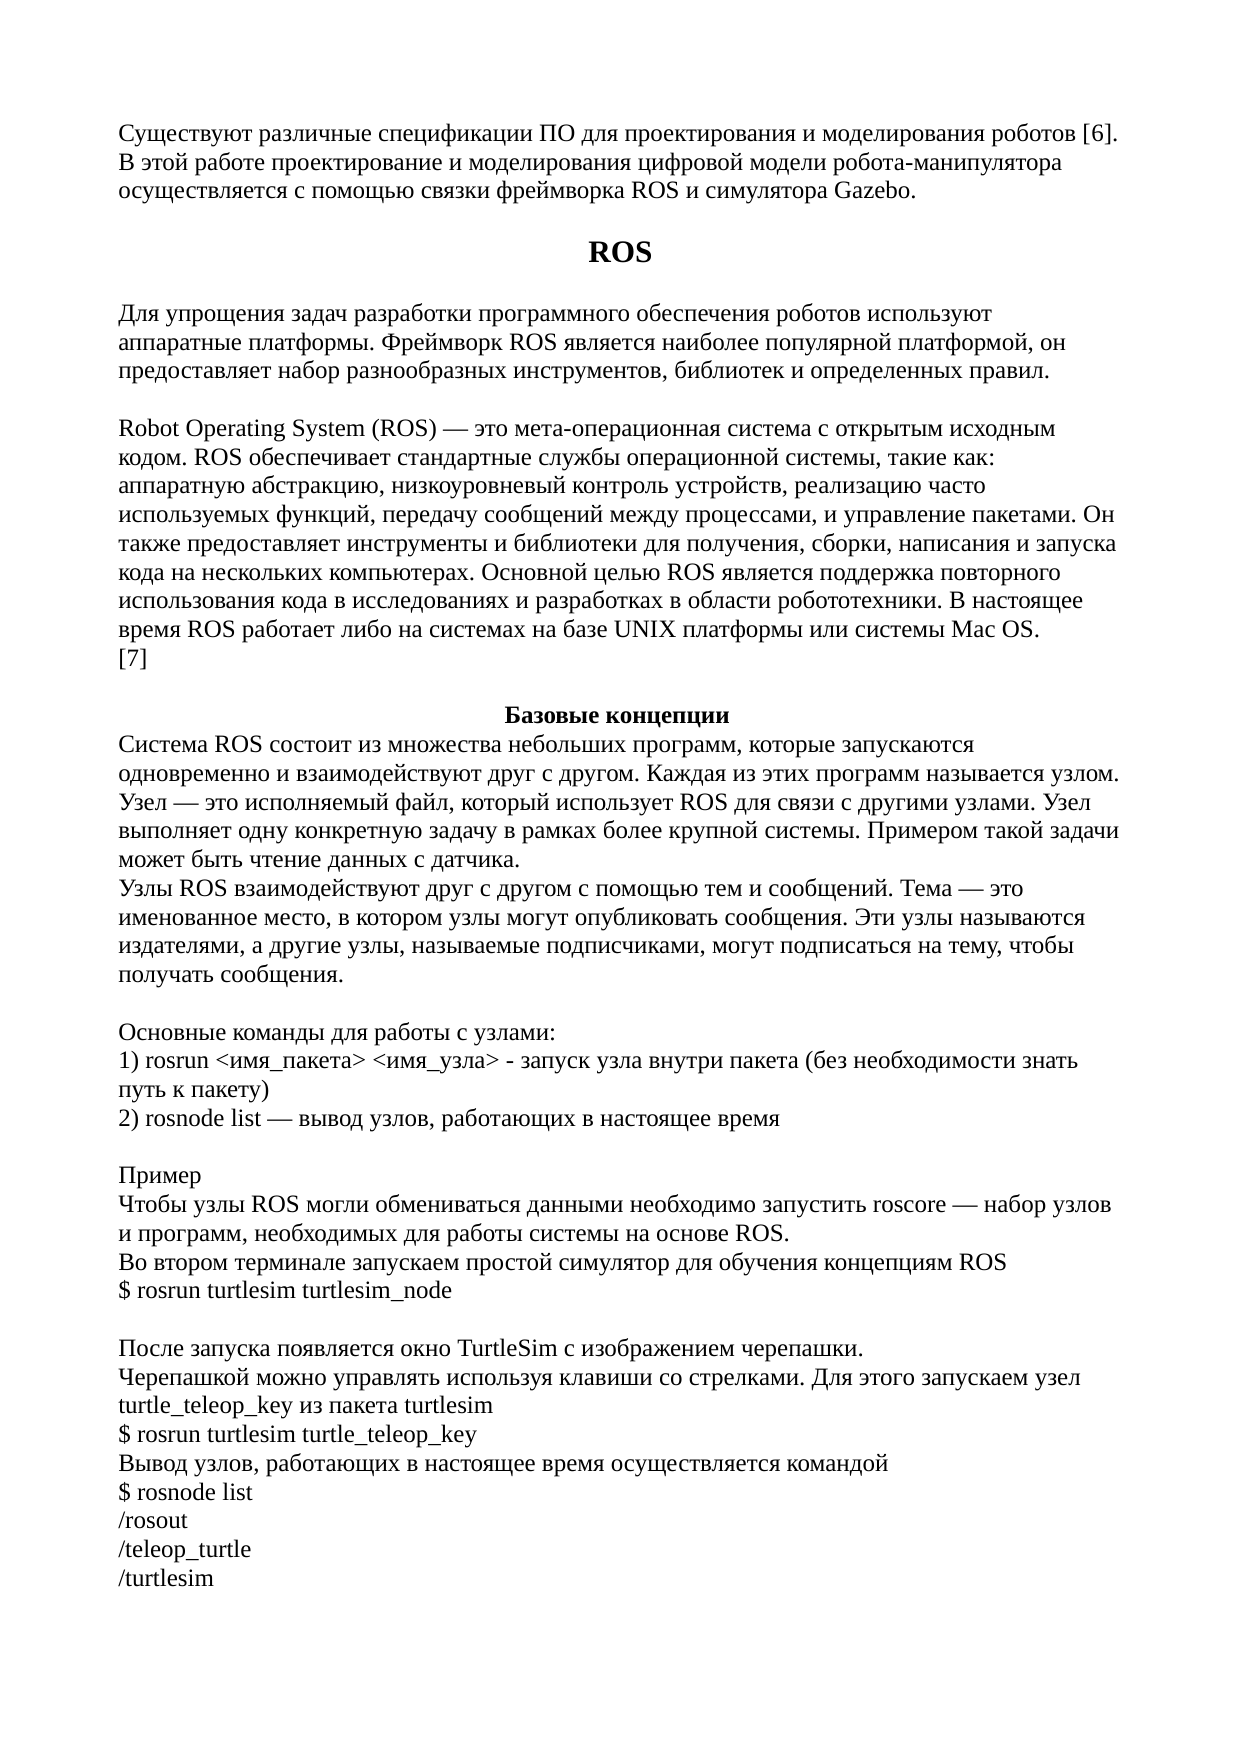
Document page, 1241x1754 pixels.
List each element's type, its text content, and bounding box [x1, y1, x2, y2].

text 2) rosnode list — вывод узлов, работающих в настоящее время [118, 1103, 1122, 1132]
text После запуска появляется окно TurtleSim с изображением черепашки. [118, 1333, 1122, 1362]
text Чтобы узлы ROS могли обмениваться данными необходимо запустить roscore — набор узлов и программ, необходимых для работы системы на основе ROS. [118, 1189, 1122, 1247]
text Основные команды для работы с узлами: [118, 1017, 1122, 1045]
text /rosout [118, 1505, 1122, 1534]
text /teleop_turtle [118, 1534, 1122, 1563]
text 1) rosrun <имя_пакета> <имя_узла> - запуск узла внутри пакета (без необходимости знать путь к пакету) [118, 1045, 1122, 1103]
text Существуют различные спецификации ПО для проектирования и моделирования роботов [6]. В этой работе проектирование и моделирования цифровой модели робота-манипулятора осуществляется с помощью связки фреймворка ROS и симулятора Gazebo. [118, 118, 1122, 204]
text ROS [118, 233, 1122, 269]
text $ rosnode list [118, 1477, 1122, 1505]
text Robot Operating System (ROS) — это мета-операционная система с открытым исходным кодом. ROS обеспечивает стандартные службы операционной системы, такие как: аппаратную абстракцию, низкоуровневый контроль устройств, реализацию часто используемых функций, передачу сообщений между процессами, и управление пакетами. Он также предоставляет инструменты и библиотеки для получения, сборки, написания и запуска кода на нескольких компьютерах. Основной целью ROS является поддержка повторного использования кода в исследованиях и разработках в области робототехники. В настоящее время ROS работает либо на системах на базе UNIX платформы или системы Mac OS. [118, 413, 1122, 643]
text Узел — это исполняемый файл, который использует ROS для связи с другими узлами. Узел выполняет одну конкретную задачу в рамках более крупной системы. Примером такой задачи может быть чтение данных с датчика. [118, 787, 1122, 873]
text предоставляет набор разнообразных инструментов, библиотек и определенных правил. [118, 355, 1122, 384]
text Система ROS состоит из множества небольших программ, которые запускаются одновременно и взаимодействуют друг с другом. Каждая из этих программ называется узлом. [118, 729, 1122, 787]
text Во втором терминале запускаем простой симулятор для обучения концепциям ROS [118, 1247, 1122, 1275]
text Пример [118, 1160, 1122, 1189]
text [7] [118, 643, 1122, 672]
text Узлы ROS взаимодействуют друг с другом с помощью тем и сообщений. Тема — это именованное место, в котором узлы могут опубликовать сообщения. Эти узлы называются издателями, а другие узлы, называемые подписчиками, могут подписаться на тему, чтобы получать сообщения. [118, 873, 1122, 988]
text $ rosrun turtlesim turtlesim_node [118, 1275, 1122, 1304]
text Для упрощения задач разработки программного обеспечения роботов используют аппаратные платформы. Фреймворк ROS является наиболее популярной платформой, он [118, 298, 1122, 355]
text $ rosrun turtlesim turtle_teleop_key [118, 1419, 1122, 1448]
text Вывод узлов, работающих в настоящее время осуществляется командой [118, 1448, 1122, 1477]
text Черепашкой можно управлять используя клавиши со стрелками. Для этого запускаем узел turtle_teleop_key из пакета turtlesim [118, 1362, 1122, 1419]
text Базовые концепции [118, 700, 1122, 729]
text /turtlesim [118, 1563, 1122, 1592]
